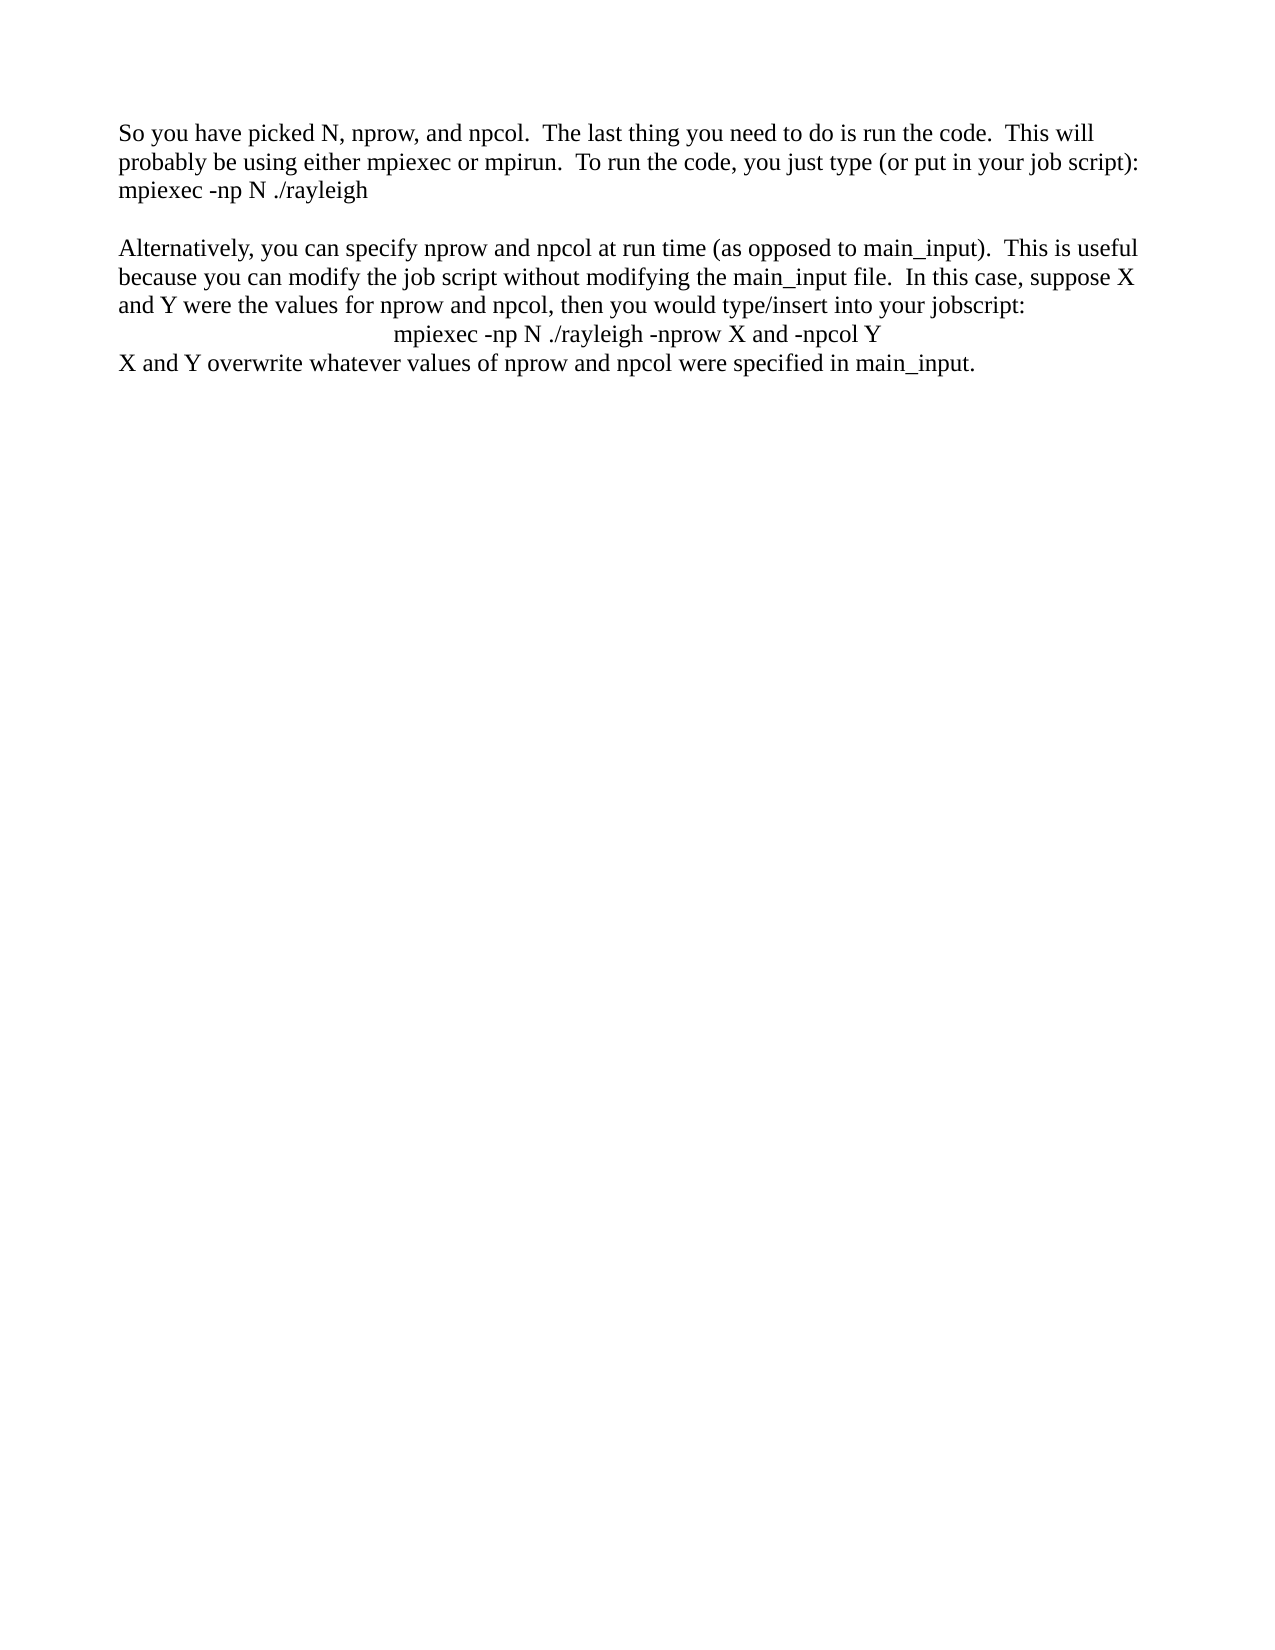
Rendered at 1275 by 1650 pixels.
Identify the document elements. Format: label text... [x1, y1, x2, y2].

text mpiexec -np N ./rayleigh [118, 176, 1157, 204]
text So you have picked N, nprow, and npcol. The last thing you need to do is run the code. This will probably be using either mpiexec or mpirun. To run the code, you just type (or put in your job script): [118, 118, 1157, 176]
text Alternatively, you can specify nprow and npcol at run time (as opposed to main_input). This is useful because you can modify the job script without modifying the main_input file. In this case, suppose X and Y were the values for nprow and npcol, then you would type/insert into your jobscript: [118, 233, 1157, 319]
text X and Y overwrite whatever values of nprow and npcol were specified in main_input. [118, 348, 1157, 377]
text mpiexec -np N ./rayleigh -nprow X and -npcol Y [118, 319, 1157, 348]
